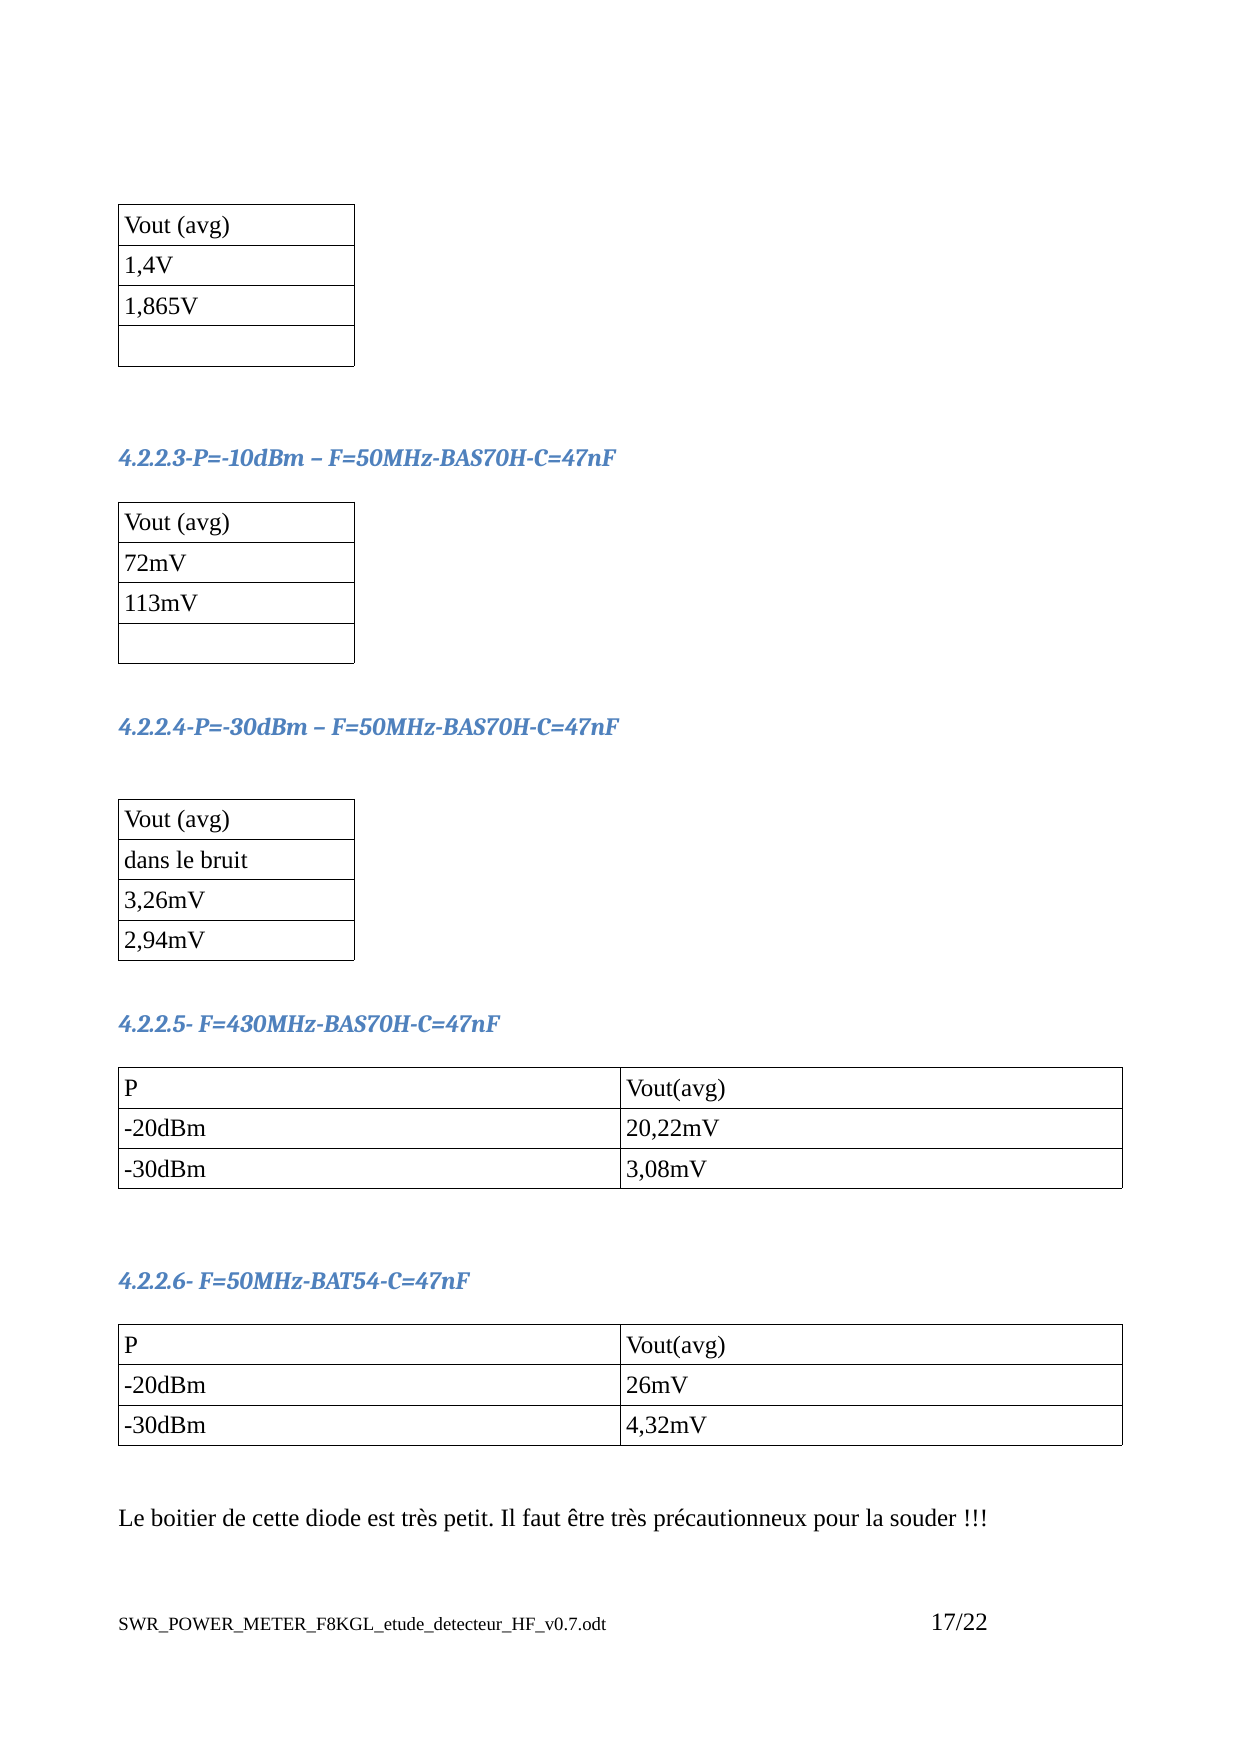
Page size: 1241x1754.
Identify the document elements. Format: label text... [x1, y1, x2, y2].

table_cell -20dBm [119, 1365, 620, 1405]
table_cell 3,08mV [621, 1149, 1122, 1188]
table_cell 2,94mV [119, 921, 354, 960]
table_cell 20,22mV [621, 1109, 1122, 1148]
table_header Vout(avg) [621, 1068, 1122, 1107]
table_cell -30dBm [119, 1406, 620, 1445]
table_cell 3,26mV [119, 880, 354, 920]
table_cell 4,32mV [621, 1406, 1122, 1445]
table_cell -30dBm [119, 1149, 620, 1188]
table_cell -20dBm [119, 1109, 620, 1148]
table_header Vout(avg) [621, 1325, 1122, 1364]
subtitle 4.2.2.3-P=-10dBm – F=50MHz-BAS70H-C=47nF [118, 444, 1122, 473]
subtitle 4.2.2.4-P=-30dBm – F=50MHz-BAS70H-C=47nF [118, 712, 1122, 741]
table_header Vout (avg) [119, 503, 354, 542]
table_cell 113mV [119, 583, 354, 622]
table_cell [119, 326, 354, 366]
table_header P [119, 1068, 620, 1107]
table_header Vout (avg) [119, 205, 354, 245]
table_header Vout (avg) [119, 800, 354, 839]
table_cell 26mV [621, 1365, 1122, 1405]
table_cell 72mV [119, 543, 354, 582]
table_cell 1,4V [119, 246, 354, 285]
subtitle 4.2.2.5- F=430MHz-BAS70H-C=47nF [118, 1010, 1122, 1038]
table_cell 1,865V [119, 286, 354, 325]
table_header P [119, 1325, 620, 1364]
table_cell dans le bruit [119, 840, 354, 879]
text Le boitier de cette diode est très petit. Il faut être très précautionneux pour la souder !!! [118, 1503, 1122, 1531]
subtitle 4.2.2.6- F=50MHz-BAT54-C=47nF [118, 1267, 1122, 1295]
table_cell [119, 624, 354, 663]
